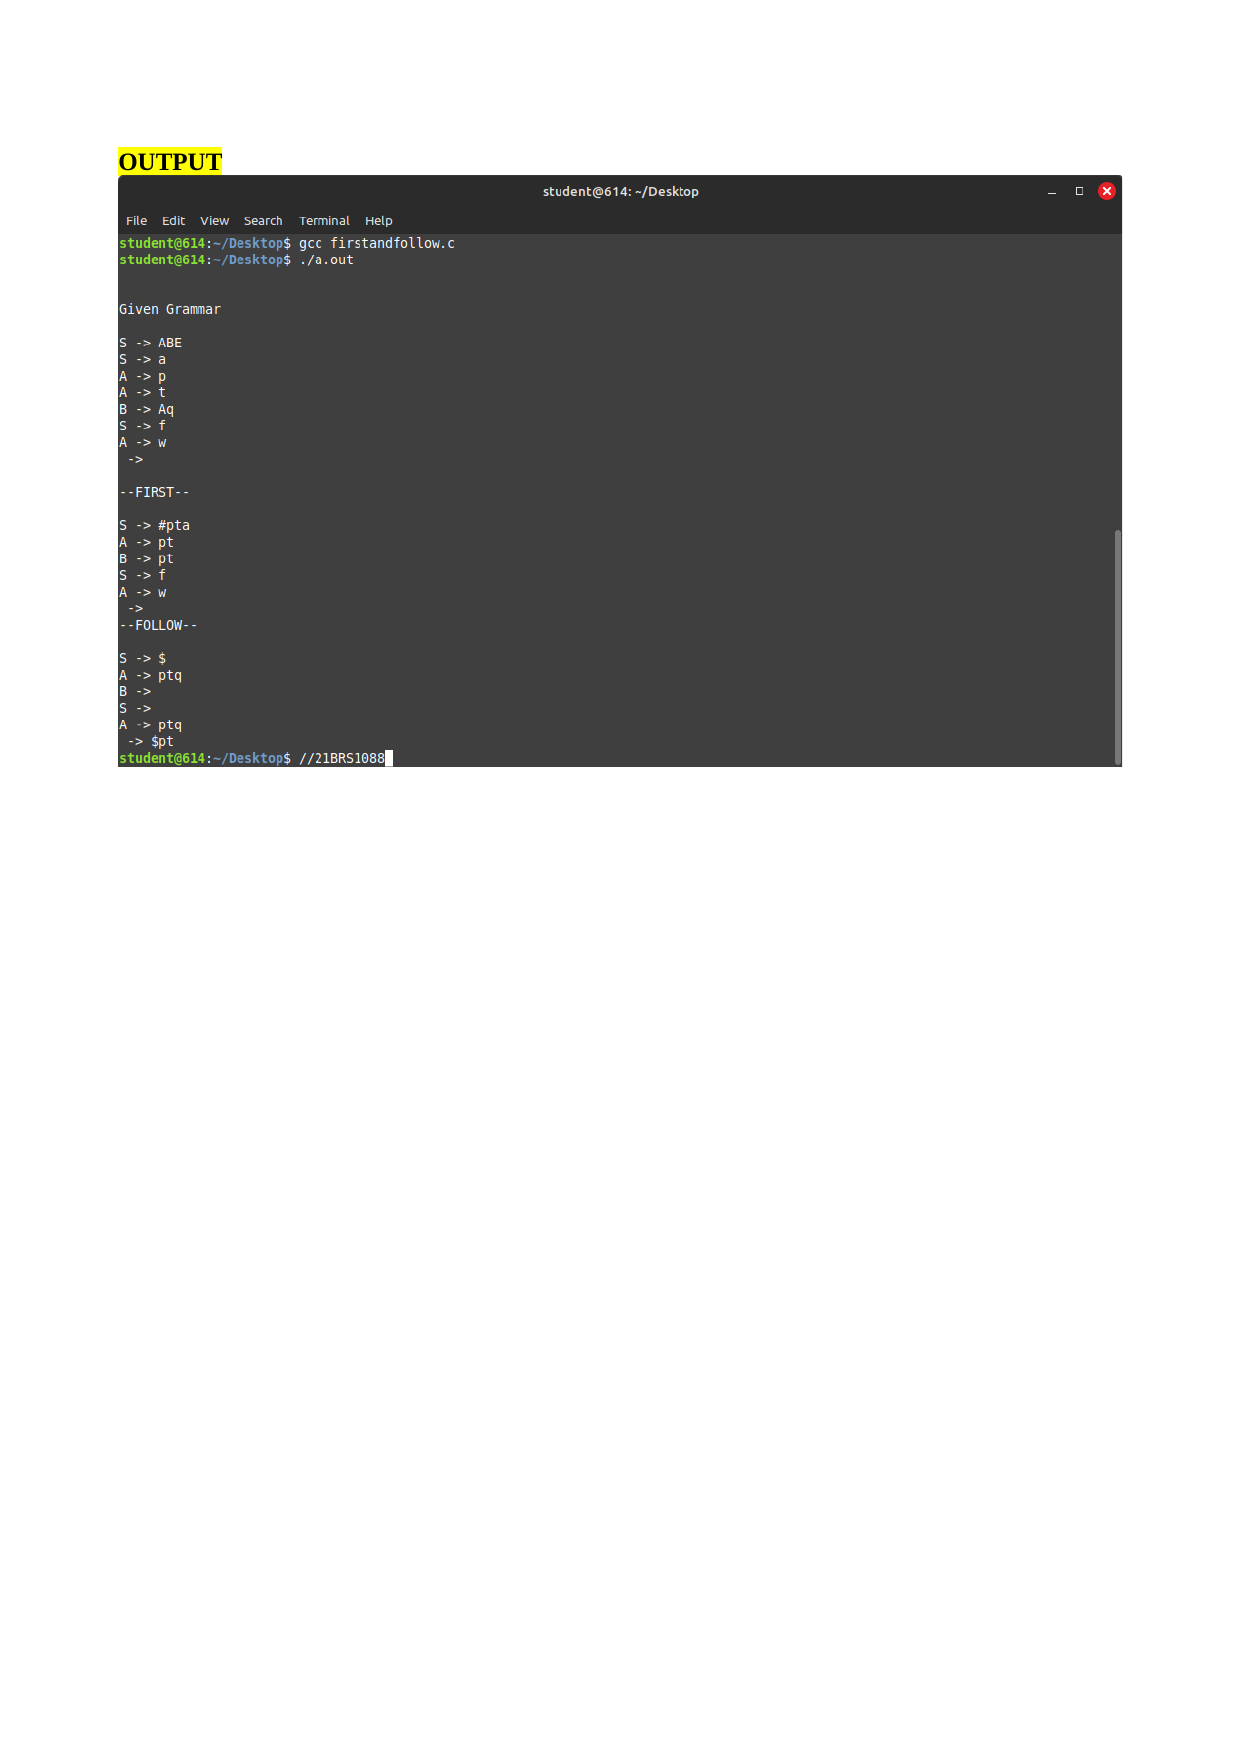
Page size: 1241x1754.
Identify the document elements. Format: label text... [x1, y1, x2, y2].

picture [118, 175, 1123, 767]
text OUTPUT [118, 147, 1122, 175]
